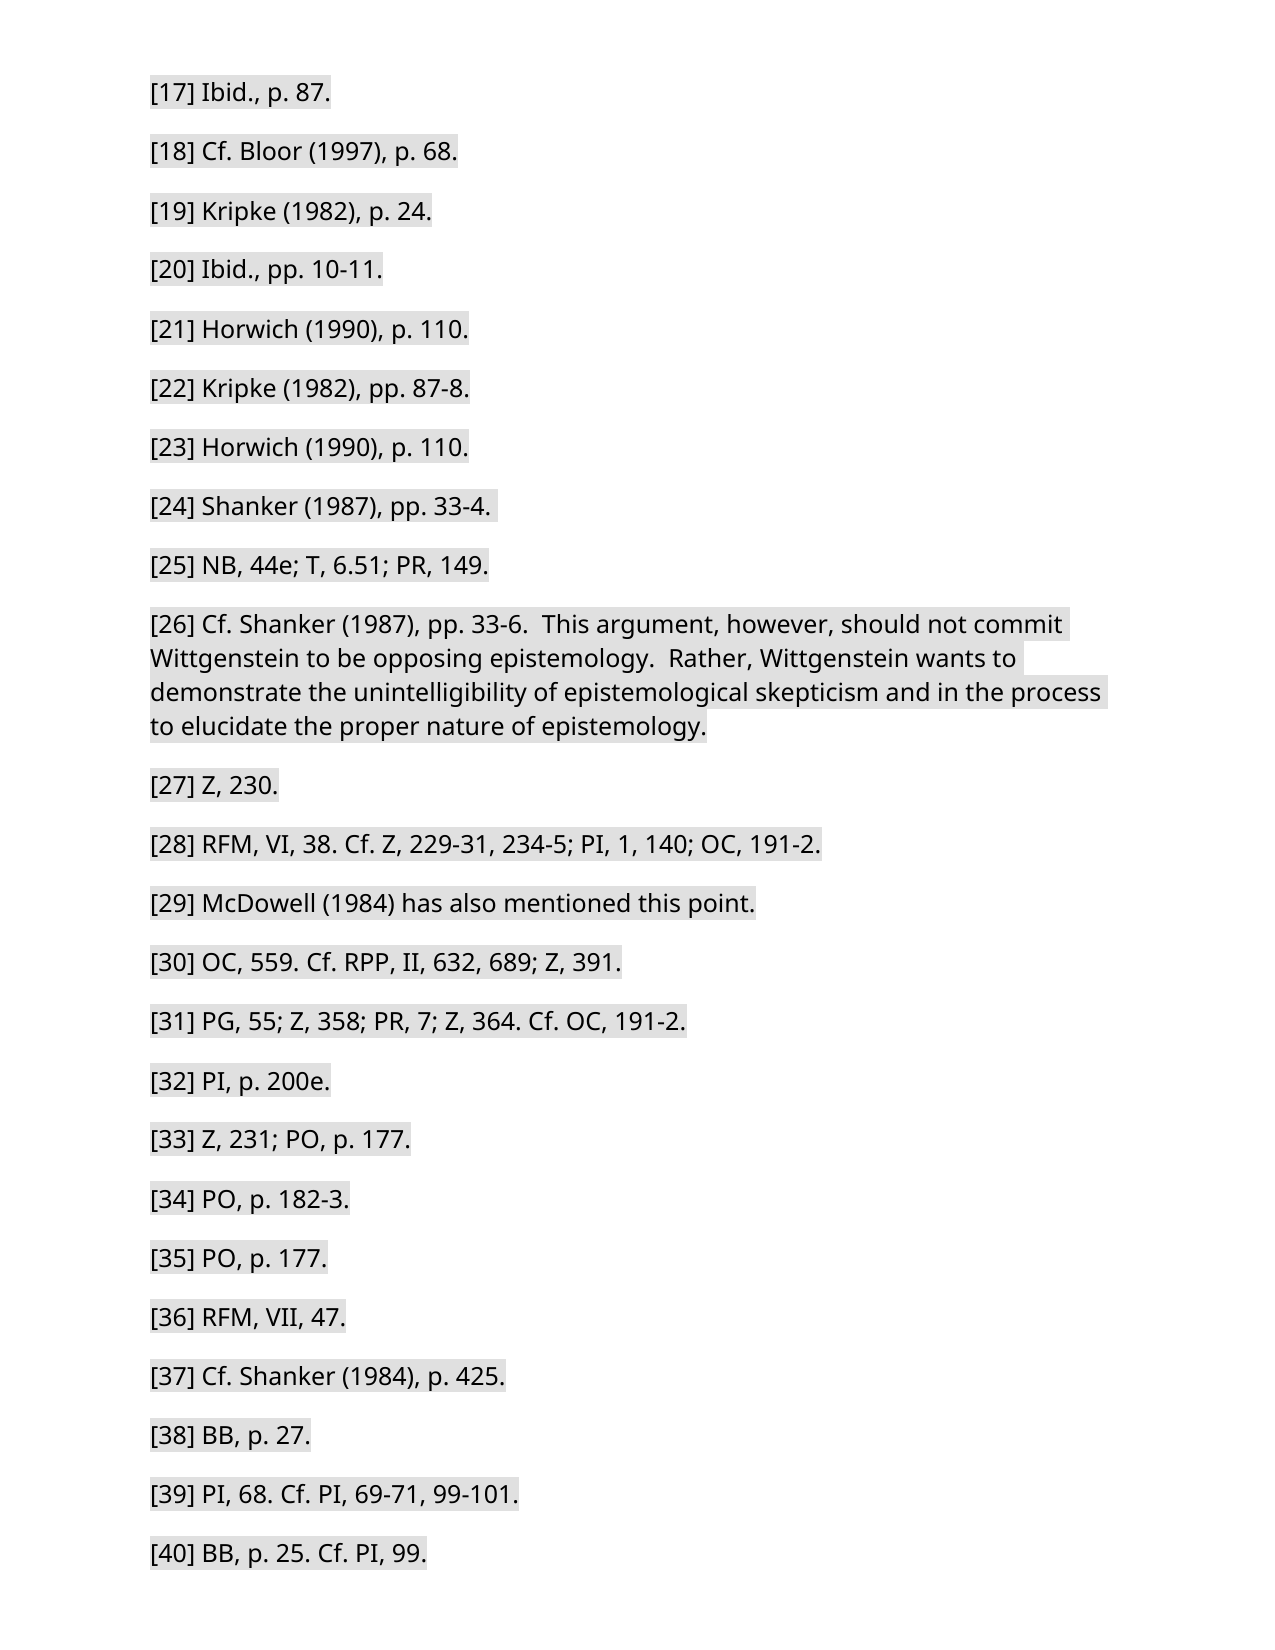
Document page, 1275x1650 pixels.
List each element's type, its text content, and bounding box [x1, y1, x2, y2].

text [36] RFM, VII, 47. [150, 1299, 1125, 1333]
text [21] Horwich (1990), p. 110. [150, 311, 1125, 345]
text [30] OC, 559. Cf. RPP, II, 632, 689; Z, 391. [150, 945, 1125, 979]
text [32] PI, p. 200e. [150, 1063, 1125, 1097]
text [23] Horwich (1990), p. 110. [150, 429, 1125, 463]
text [33] Z, 231; PO, p. 177. [150, 1122, 1125, 1156]
text [37] Cf. Shanker (1984), p. 425. [150, 1358, 1125, 1392]
text [28] RFM, VI, 38. Cf. Z, 229-31, 234-5; PI, 1, 140; OC, 191-2. [150, 827, 1125, 861]
text [38] BB, p. 27. [150, 1417, 1125, 1452]
text [24] Shanker (1987), pp. 33-4. [150, 488, 1125, 522]
text [22] Kripke (1982), pp. 87-8. [150, 370, 1125, 404]
text [17] Ibid., p. 87. [150, 75, 1125, 109]
text [35] PO, p. 177. [150, 1240, 1125, 1274]
text [26] Cf. Shanker (1987), pp. 33-6. This argument, however, should not commit Wittgenstein to be opposing epistemology. Rather, Wittgenstein wants to demonstrate the unintelligibility of epistemological skepticism and in the process to elucidate the proper nature of epistemology. [150, 607, 1125, 743]
text [34] PO, p. 182-3. [150, 1181, 1125, 1215]
text [25] NB, 44e; T, 6.51; PR, 149. [150, 547, 1125, 582]
text [31] PG, 55; Z, 358; PR, 7; Z, 364. Cf. OC, 191-2. [150, 1004, 1125, 1038]
text [40] BB, p. 25. Cf. PI, 99. [150, 1536, 1125, 1570]
text [19] Kripke (1982), p. 24. [150, 193, 1125, 227]
text [20] Ibid., pp. 10-11. [150, 252, 1125, 286]
text [29] McDowell (1984) has also mentioned this point. [150, 886, 1125, 920]
text [27] Z, 230. [150, 768, 1125, 802]
text [39] PI, 68. Cf. PI, 69-71, 99-101. [150, 1477, 1125, 1511]
text [18] Cf. Bloor (1997), p. 68. [150, 134, 1125, 168]
